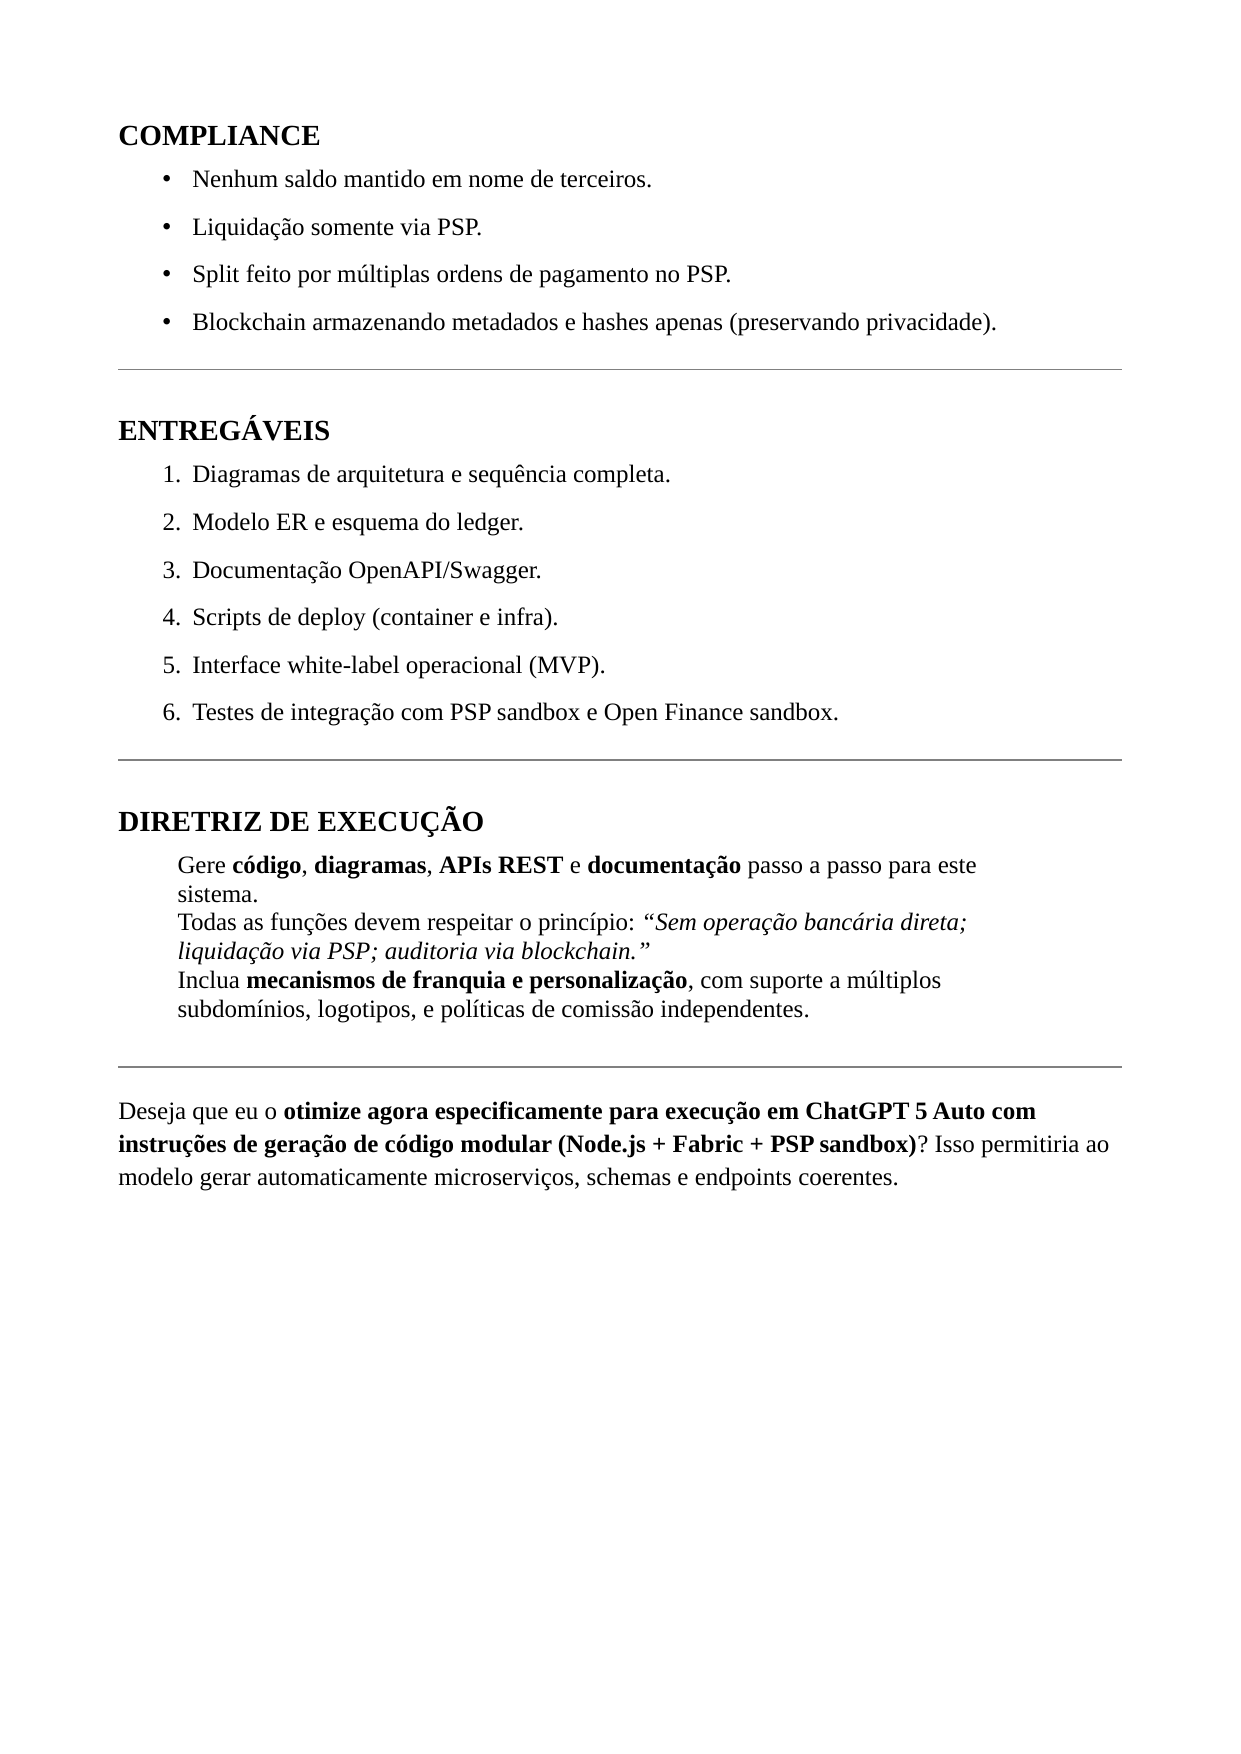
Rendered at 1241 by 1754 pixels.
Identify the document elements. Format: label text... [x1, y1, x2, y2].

list Blockchain armazenando metadados e hashes apenas (preservando privacidade). [162, 307, 1122, 336]
list Diagramas de arquitetura e sequência completa. [162, 459, 1122, 488]
list Interface white-label operacional (MVP). [162, 650, 1122, 679]
list Nenhum saldo mantido em nome de terceiros. [162, 164, 1122, 193]
list Split feito por múltiplas ordens de pagamento no PSP. [162, 259, 1122, 288]
list Modelo ER e esquema do ledger. [162, 507, 1122, 536]
subtitle DIRETRIZ DE EXECUÇÃO [118, 804, 1122, 837]
list Testes de integração com PSP sandbox e Open Finance sandbox. [162, 697, 1122, 726]
list Documentação OpenAPI/Swagger. [162, 555, 1122, 583]
list Liquidação somente via PSP. [162, 212, 1122, 241]
text Gere código, diagramas, APIs REST e documentação passo a passo para este sistema. Todas as funções devem respeitar o princípio: “Sem operação bancária direta; liquidação via PSP; auditoria via blockchain.” Inclua mecanismos de franquia e personalização, com suporte a múltiplos subdomínios, logotipos, e políticas de comissão independentes. [177, 850, 1063, 1022]
subtitle COMPLIANCE [118, 118, 1122, 152]
subtitle ENTREGÁVEIS [118, 413, 1122, 447]
text Deseja que eu o otimize agora especificamente para execução em ChatGPT 5 Auto com instruções de geração de código modular (Node.js + Fabric + PSP sandbox)? Isso permitiria ao modelo gerar automaticamente microserviços, schemas e endpoints coerentes. [118, 1096, 1122, 1191]
list Scripts de deploy (container e infra). [162, 602, 1122, 631]
